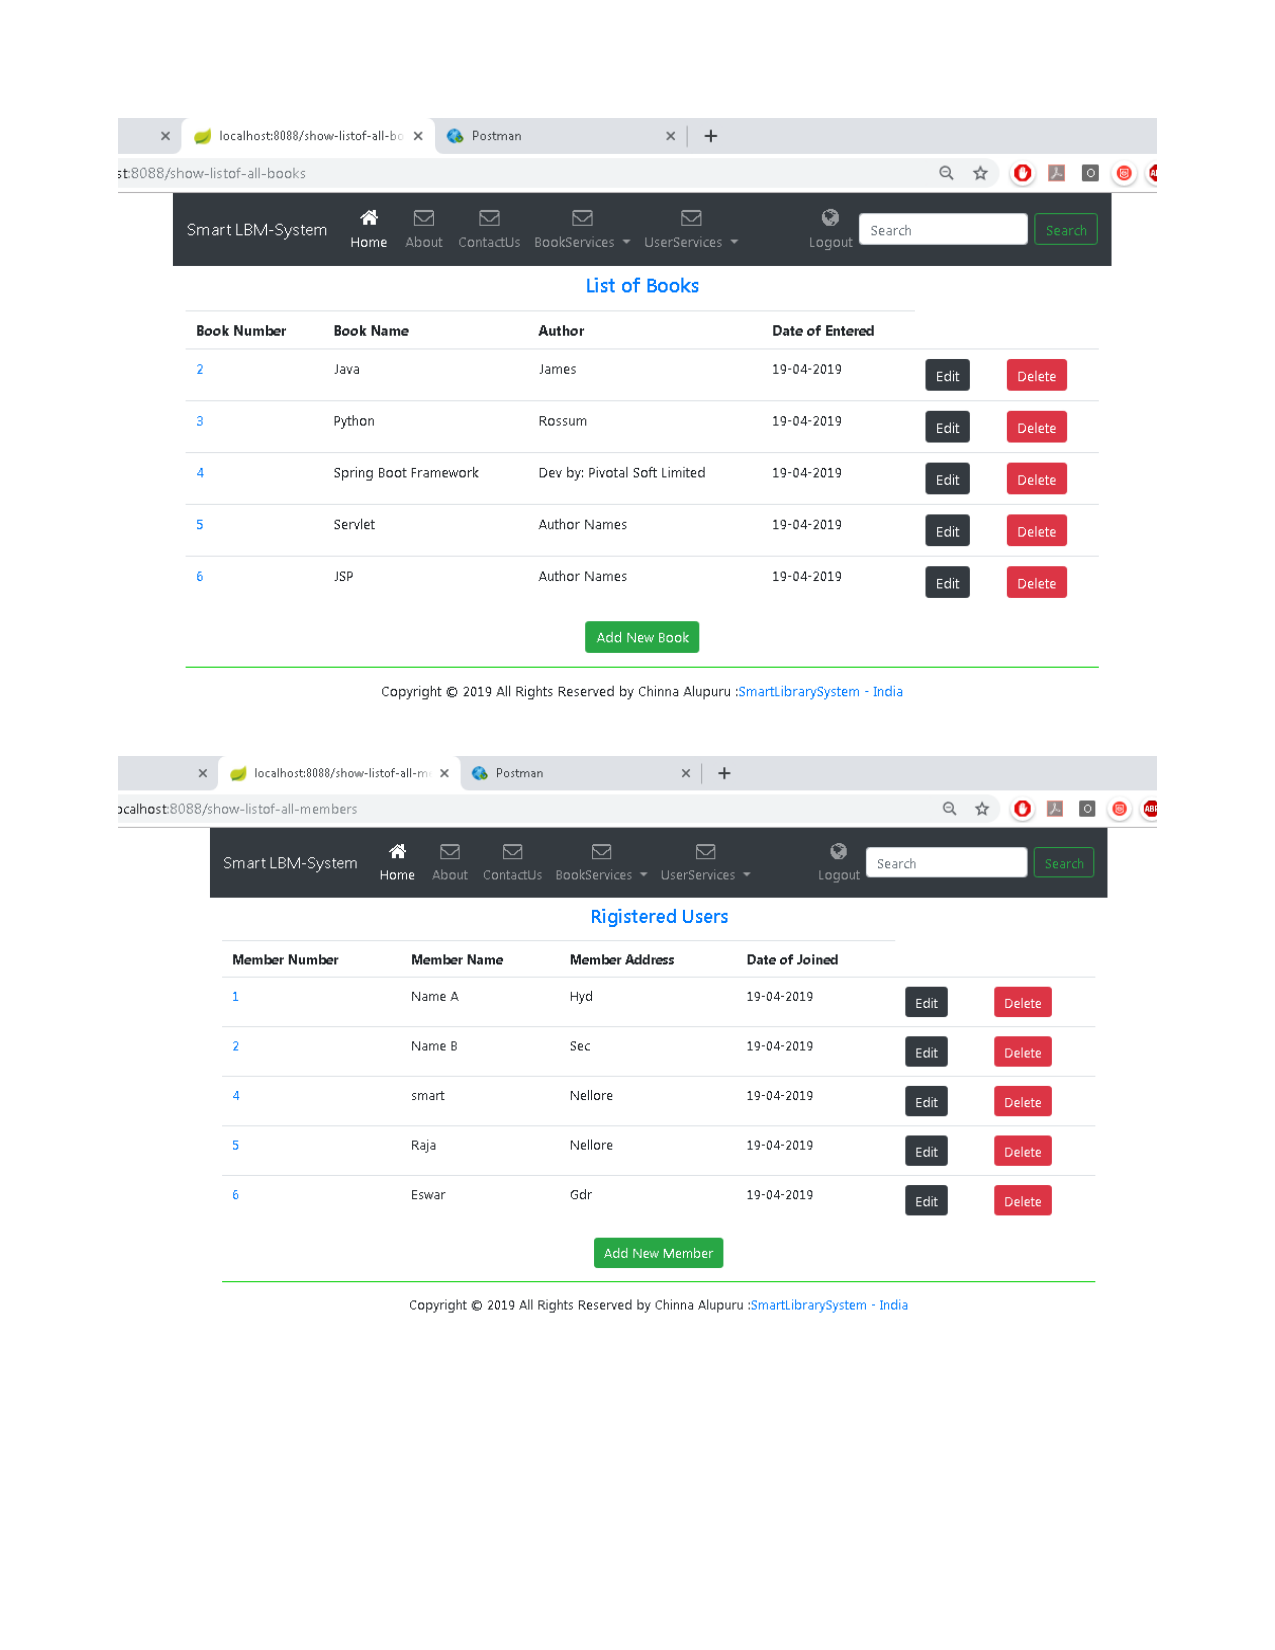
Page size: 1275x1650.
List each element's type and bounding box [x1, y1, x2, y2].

picture [118, 756, 1157, 1348]
picture [118, 118, 1157, 728]
